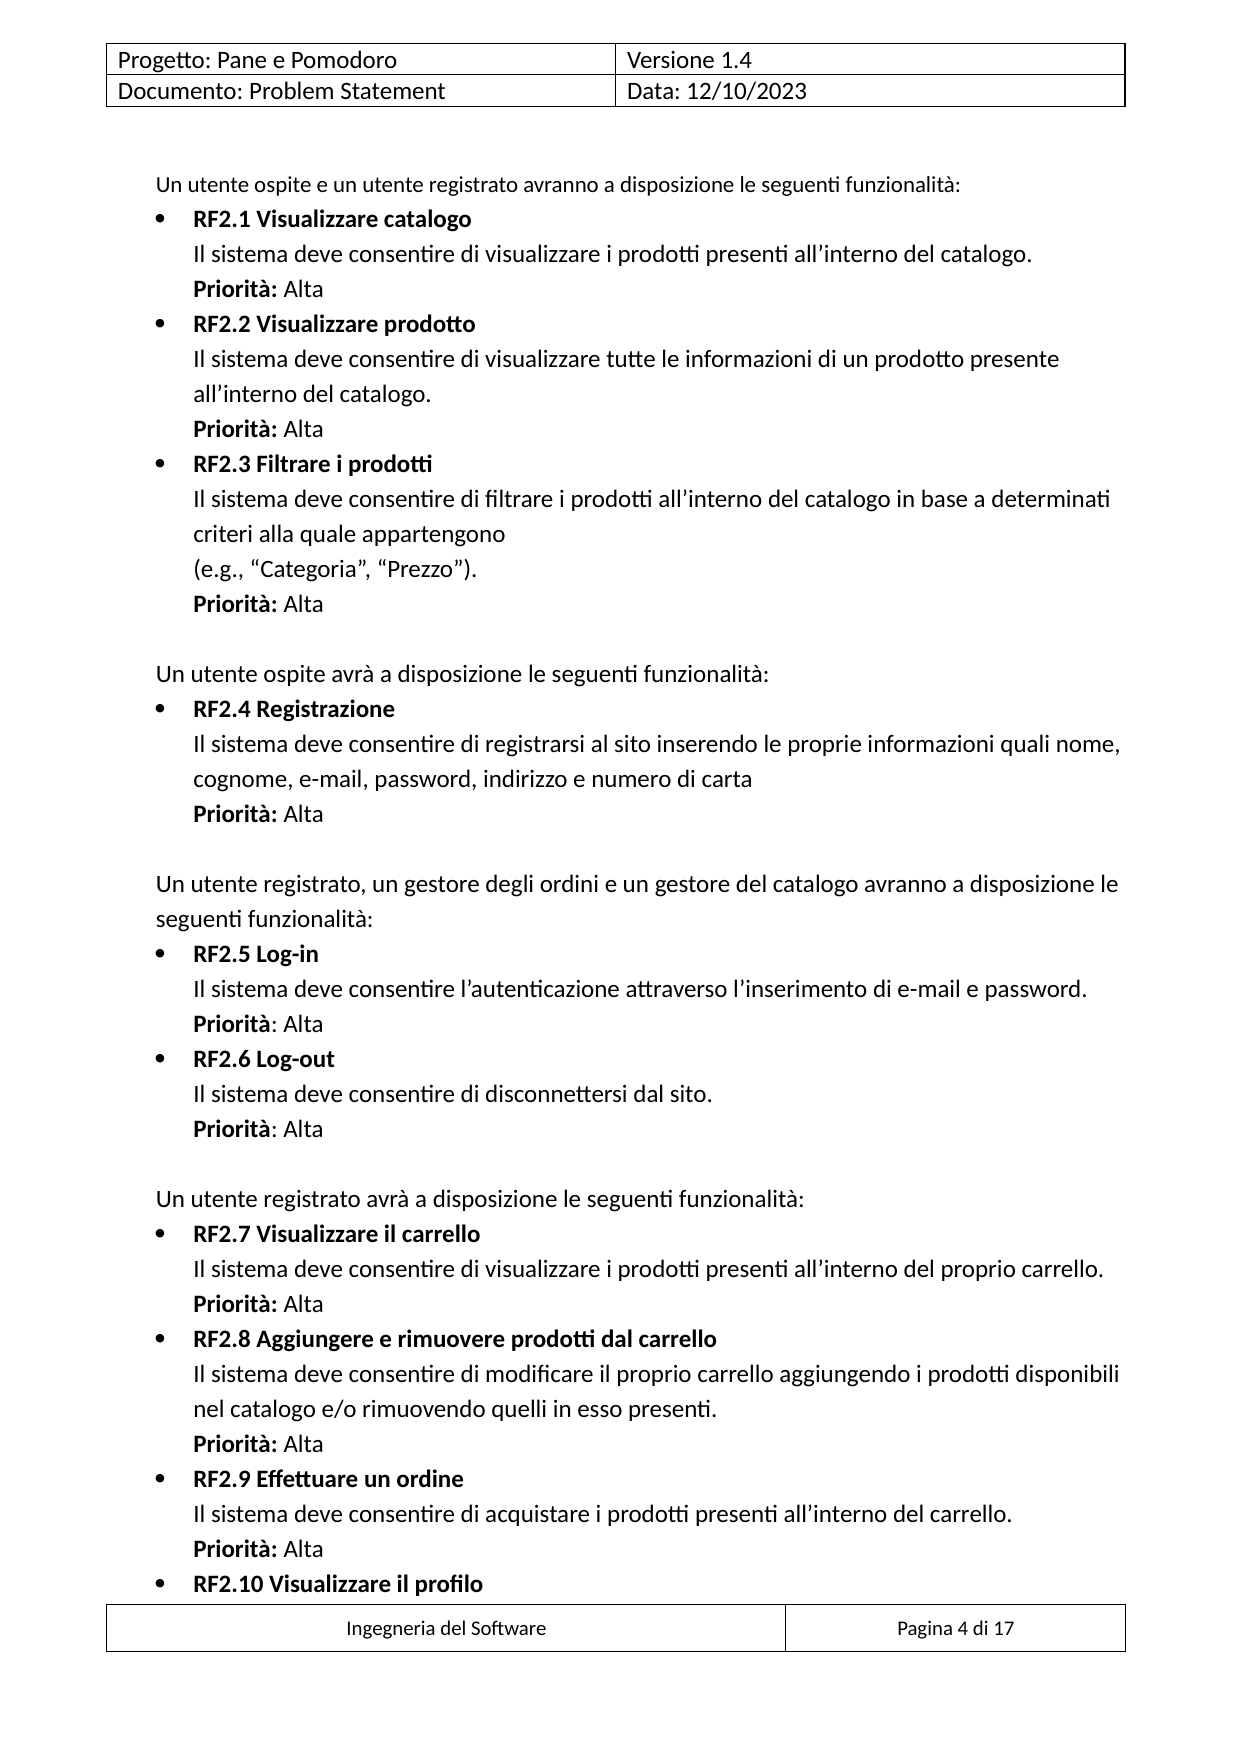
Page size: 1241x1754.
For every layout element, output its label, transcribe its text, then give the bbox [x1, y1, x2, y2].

subtitle Un utente ospite e un utente registrato avranno a disposizione le seguenti funzionalità: [156, 171, 1122, 198]
list RF2.6 Log-out [156, 1043, 1122, 1073]
list Il sistema deve consentire l’autenticazione attraverso l’inserimento di e-mail e password. [193, 973, 1122, 1003]
list Il sistema deve consentire di visualizzare i prodotti presenti all’interno del catalogo. [193, 238, 1122, 268]
list RF2.8 Aggiungere e rimuovere prodotti dal carrello [156, 1323, 1122, 1353]
list Priorità: Alta [193, 1113, 1122, 1143]
list Priorità: Alta [193, 1288, 1122, 1318]
list Un utente registrato, un gestore degli ordini e un gestore del catalogo avranno a disposizione le seguenti funzionalità: [156, 868, 1122, 933]
list Priorità: Alta [193, 798, 1122, 828]
list Un utente ospite avrà a disposizione le seguenti funzionalità: [156, 658, 1122, 688]
list RF2.5 Log-in [156, 938, 1122, 968]
list Il sistema deve consentire di filtrare i prodotti all’interno del catalogo in base a determinati criteri alla quale appartengono [193, 483, 1122, 548]
list RF2.3 Filtrare i prodotti [156, 448, 1122, 478]
list RF2.10 Visualizzare il profilo [156, 1568, 1122, 1598]
list Il sistema deve consentire di visualizzare i prodotti presenti all’interno del proprio carrello. [193, 1253, 1122, 1283]
list RF2.9 Effettuare un ordine [156, 1463, 1122, 1493]
list Priorità: Alta [193, 273, 1122, 303]
list (e.g., “Categoria”, “Prezzo”). [193, 553, 1122, 583]
list Priorità: Alta [193, 413, 1122, 443]
list Il sistema deve consentire di modificare il proprio carrello aggiungendo i prodotti disponibili nel catalogo e/o rimuovendo quelli in esso presenti. [193, 1358, 1122, 1423]
list Il sistema deve consentire di disconnettersi dal sito. [193, 1078, 1122, 1108]
list Il sistema deve consentire di registrarsi al sito inserendo le proprie informazioni quali nome, cognome, e-mail, password, indirizzo e numero di carta [193, 728, 1122, 793]
list RF2.1 Visualizzare catalogo [156, 203, 1122, 233]
list RF2.7 Visualizzare il carrello [156, 1218, 1122, 1248]
list Il sistema deve consentire di visualizzare tutte le informazioni di un prodotto presente all’interno del catalogo. [193, 343, 1122, 408]
list Il sistema deve consentire di acquistare i prodotti presenti all’interno del carrello. [193, 1498, 1122, 1528]
list Priorità: Alta [193, 588, 1122, 618]
list Un utente registrato avrà a disposizione le seguenti funzionalità: [156, 1183, 1122, 1213]
list Priorità: Alta [193, 1008, 1122, 1038]
list Priorità: Alta [193, 1533, 1122, 1563]
list RF2.4 Registrazione [156, 693, 1122, 723]
list RF2.2 Visualizzare prodotto [156, 308, 1122, 338]
list Priorità: Alta [193, 1428, 1122, 1458]
